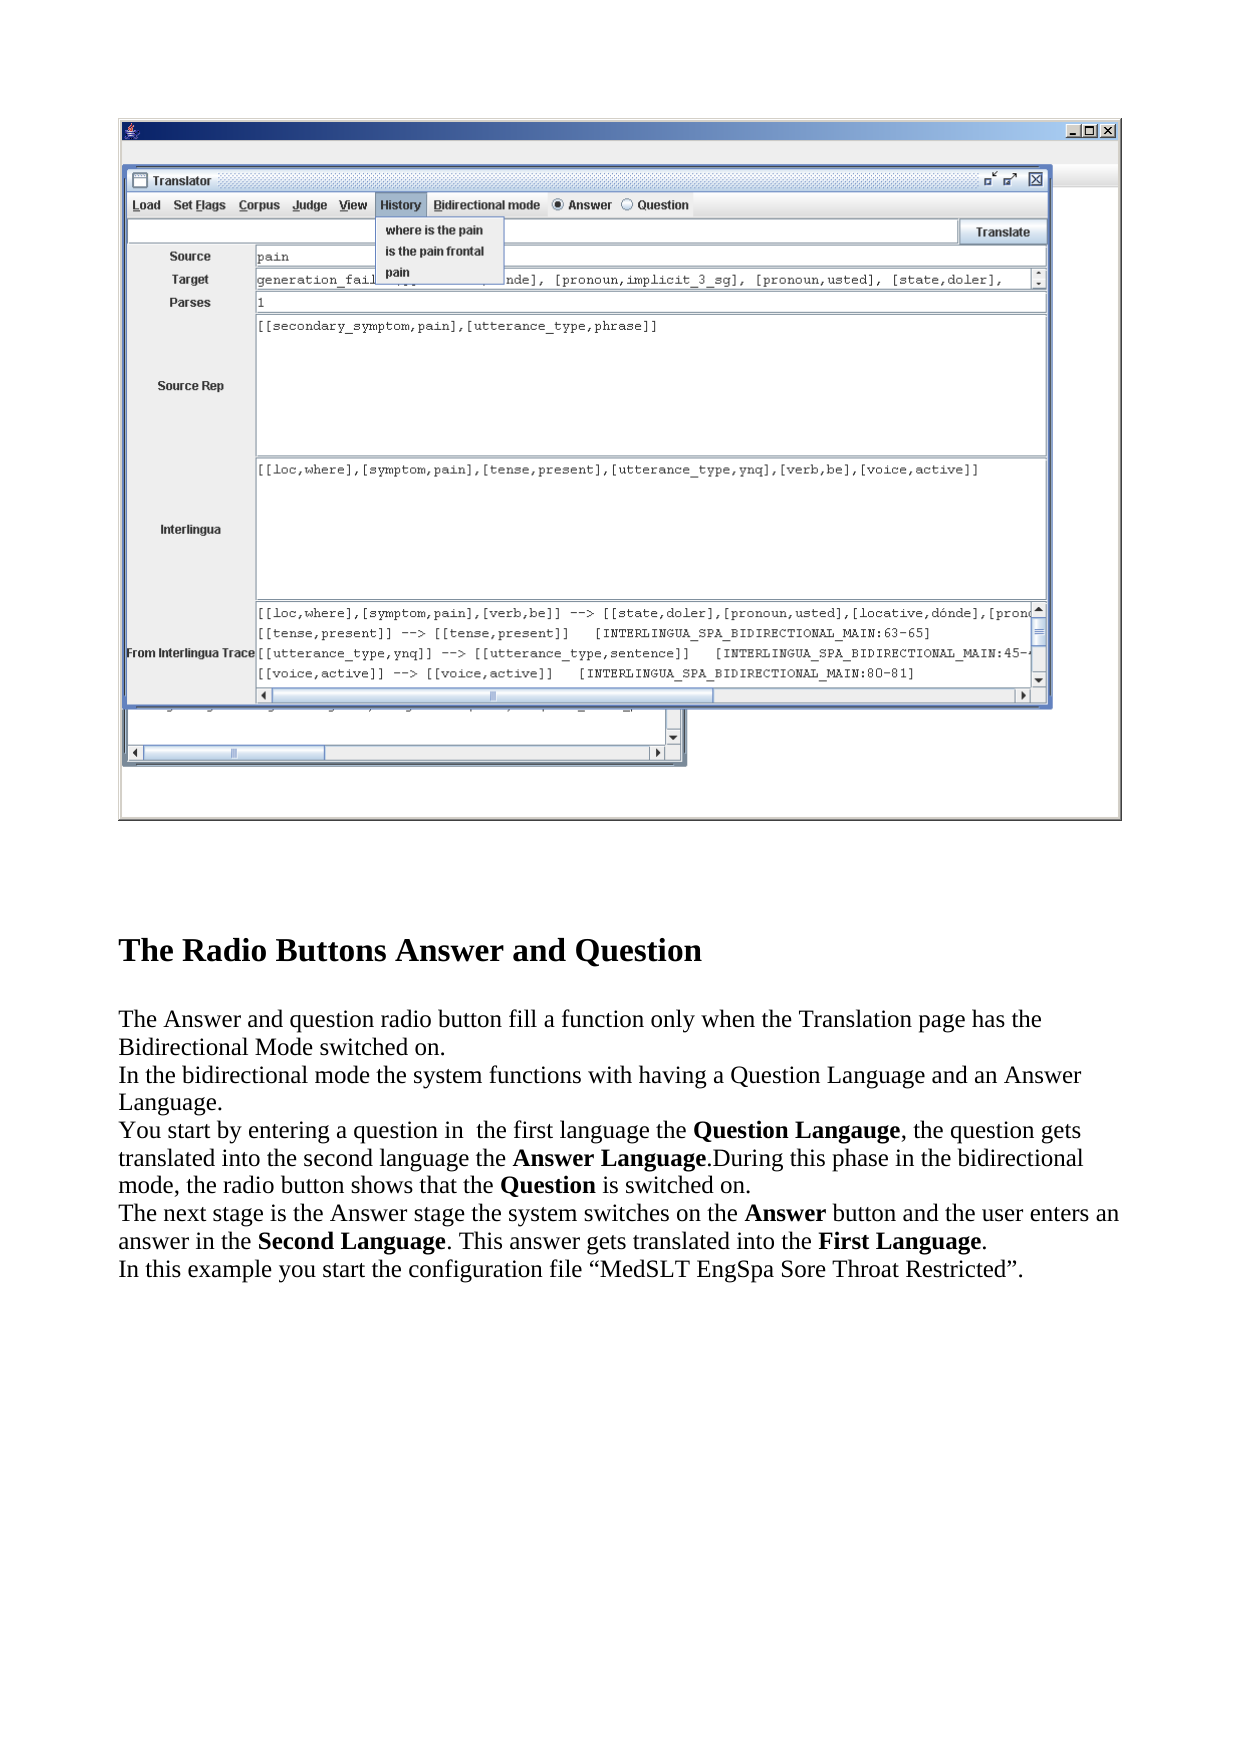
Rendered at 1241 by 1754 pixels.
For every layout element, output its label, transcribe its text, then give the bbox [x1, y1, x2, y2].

text You start by entering a question in the first language the Question Langauge, the question gets translated into the second language the Answer Language.During this phase in the bidirectional mode, the radio button shows that the Question is switched on. [118, 1116, 1122, 1199]
text The Radio Buttons Answer and Question [118, 932, 1122, 968]
text The Answer and question radio button fill a function only when the Translation page has the Bidirectional Mode switched on. [118, 1005, 1122, 1061]
text In this example you start the configuration file “MedSLT EngSpa Sore Throat Restricted”. [118, 1255, 1122, 1282]
text The next stage is the Answer stage the system switches on the Answer button and the user enters an answer in the Second Language. This answer gets translated into the First Language. [118, 1199, 1122, 1255]
picture [118, 118, 1122, 821]
text In the bidirectional mode the system functions with having a Question Language and an Answer Language. [118, 1061, 1122, 1116]
